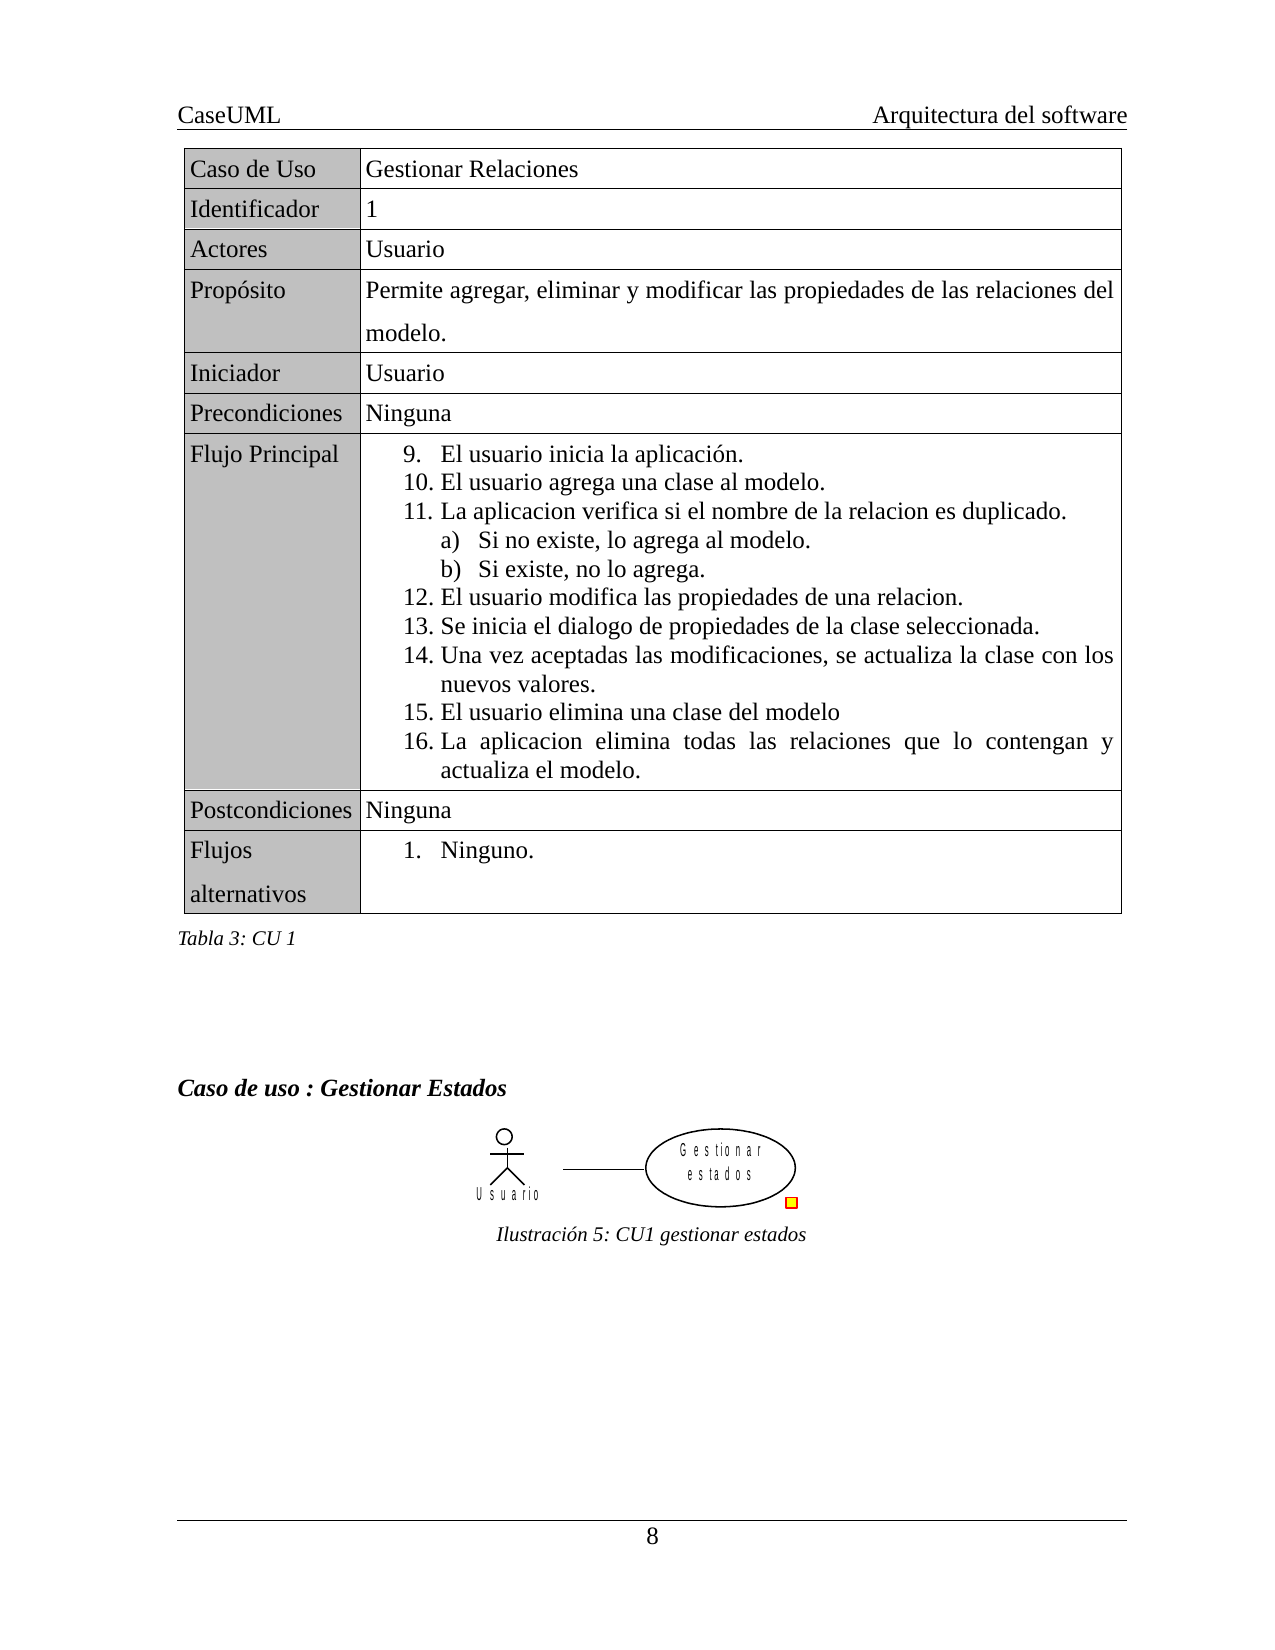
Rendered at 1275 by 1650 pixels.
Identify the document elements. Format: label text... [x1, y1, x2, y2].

table_cell Iniciador [185, 353, 360, 393]
table_cell Precondiciones [185, 394, 360, 433]
table_cell Actores [185, 230, 360, 269]
table_header Gestionar Relaciones [361, 149, 1121, 188]
table_cell Permite agregar, eliminar y modificar las propiedades de las relaciones del modelo. [361, 270, 1121, 352]
text Ilustración 5: CU1 gestionar estados [456, 1141, 848, 1246]
table_cell Flujos alternativos [185, 831, 360, 913]
table_cell Postcondiciones [185, 791, 360, 830]
table_cell Propósito [185, 270, 360, 352]
table_cell El usuario inicia la aplicación. El usuario agrega una clase al modelo. La aplicacion verifica si el nombre de la relacion es duplicado. Si no existe, lo agrega al modelo. Si existe, no lo agrega. El usuario modifica las propiedades de una relacion. Se inicia el dialogo de propiedades de la clase seleccionada. Una vez aceptadas las modificaciones, se actualiza la clase con los nuevos valores. El usuario elimina una clase del modelo La aplicacion elimina todas las relaciones que lo contengan y actualiza el modelo. [361, 434, 1121, 789]
table_cell Ninguna [361, 394, 1121, 433]
subtitle Caso de uso : Gestionar Estados [177, 1074, 1127, 1102]
table_cell Ninguno. [361, 831, 1121, 913]
table_cell Flujo Principal [185, 434, 360, 789]
table_cell Usuario [361, 230, 1121, 269]
table_cell Ninguna [361, 791, 1121, 830]
table_header Caso de Uso [185, 149, 360, 188]
table_cell Identificador [185, 189, 360, 228]
table_cell 1 [361, 189, 1121, 228]
text Tabla 3: CU 1 [177, 926, 1127, 950]
table_cell Usuario [361, 353, 1121, 393]
